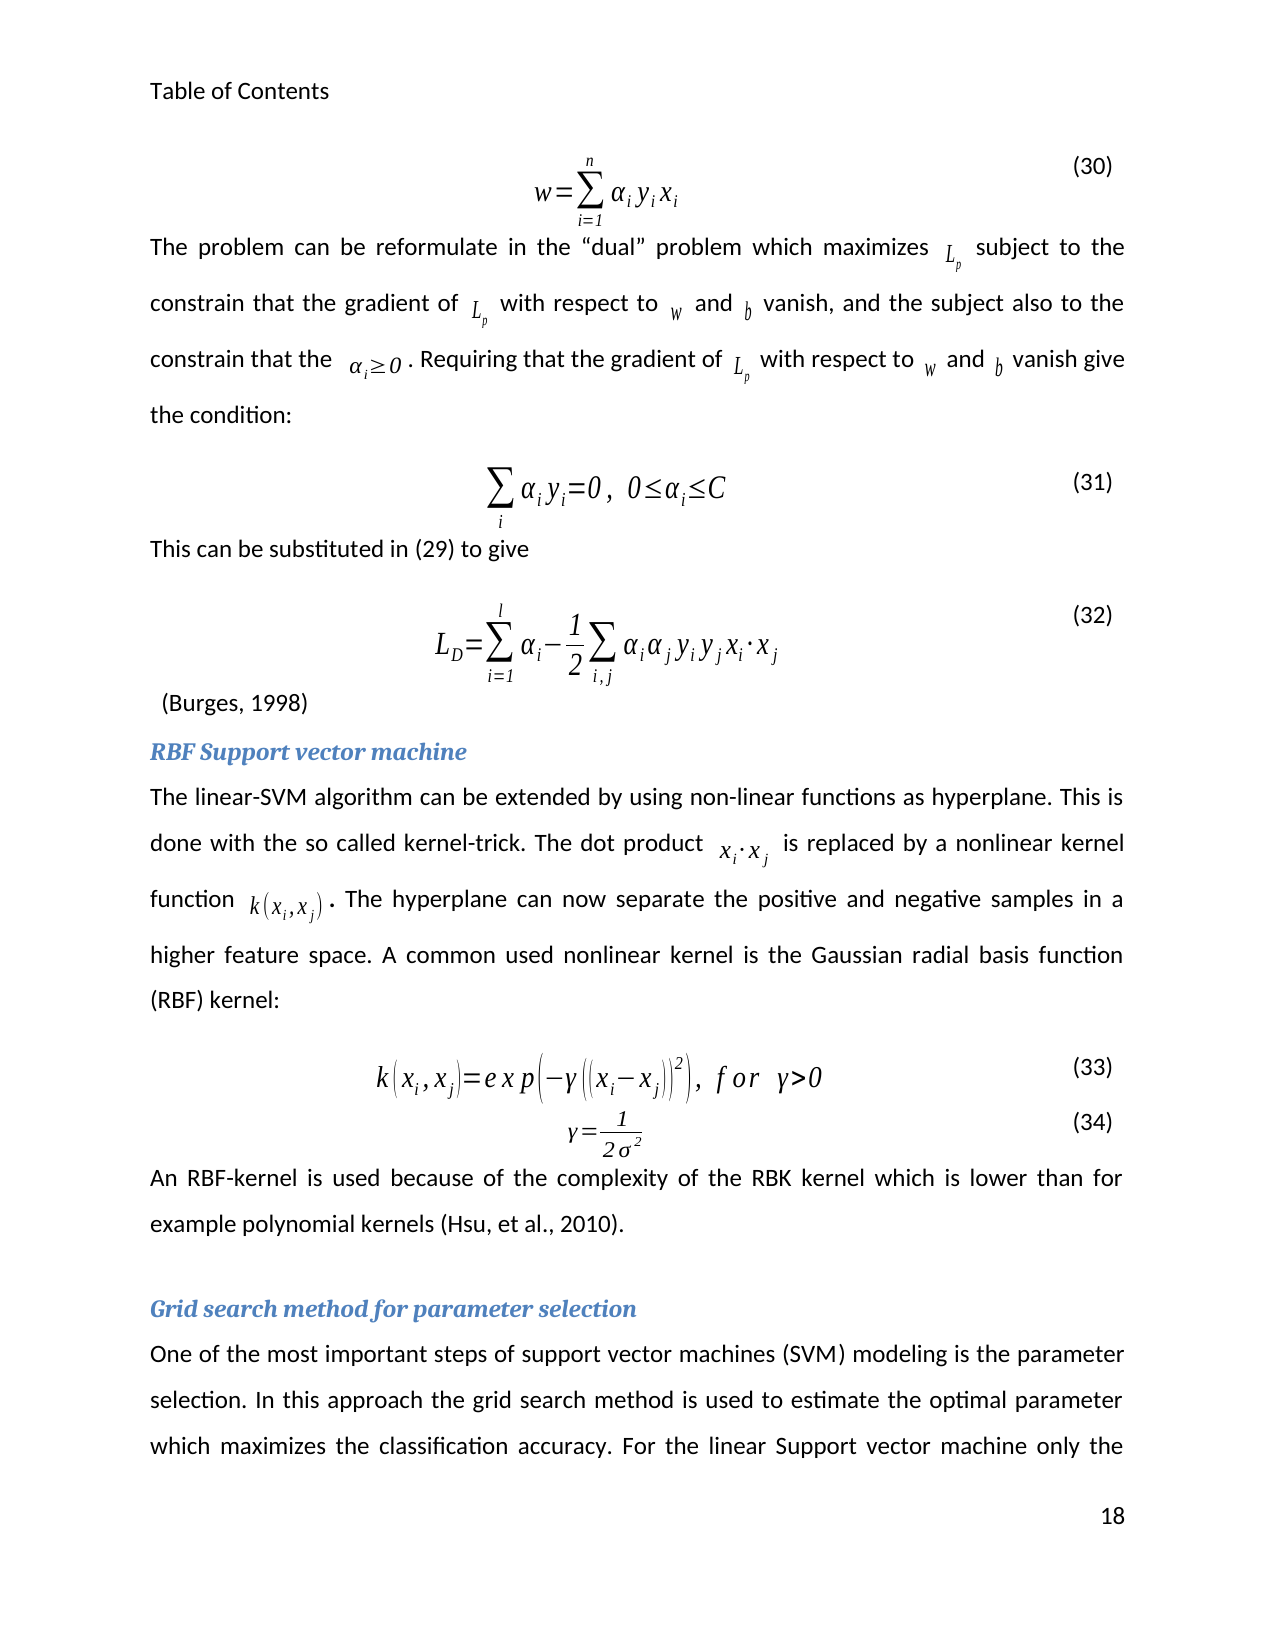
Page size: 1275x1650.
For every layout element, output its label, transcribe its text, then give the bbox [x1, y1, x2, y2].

table_cell (Burges, 1998) [150, 687, 1061, 717]
table_header [150, 1051, 1061, 1106]
table_header (33) [1061, 1051, 1147, 1106]
subtitle Grid search method for parameter selection [150, 1295, 1125, 1324]
table_header (31) [1061, 466, 1147, 533]
text One of the most important steps of support vector machines (SVM) modeling is the parameter selection. In this approach the grid search method is used to estimate the optimal parameter which maximizes the classification accuracy. For the linear Support vector machine only the [150, 1338, 1125, 1460]
text This can be substituted in (29) to give [150, 533, 1125, 563]
table_header [150, 466, 1061, 533]
table_header [150, 150, 1061, 231]
text The problem can be reformulate in the “dual” problem which maximizes subject to the constrain that the gradient of with respect to and vanish, and the subject also to the constrain that the. Requiring that the gradient of with respect to and vanish give the condition: [150, 231, 1125, 429]
table_header [150, 599, 1061, 687]
table_header (30) [1061, 150, 1147, 231]
table_cell [150, 1106, 1061, 1162]
subtitle RBF Support vector machine [150, 738, 1125, 767]
text The linear-SVM algorithm can be extended by using non-linear functions as hyperplane. This is done with the so called kernel-trick. The dot product is replaced by a nonlinear kernel function. The hyperplane can now separate the positive and negative samples in a higher feature space. A common used nonlinear kernel is the Gaussian radial basis function (RBF) kernel: [150, 781, 1125, 1015]
table_cell [1061, 687, 1147, 717]
text An RBF-kernel is used because of the complexity of the RBK kernel which is lower than for example polynomial kernels (Hsu, et al., 2010). [150, 1162, 1125, 1238]
table_header (32) [1061, 599, 1147, 687]
table_cell (34) [1061, 1106, 1147, 1162]
